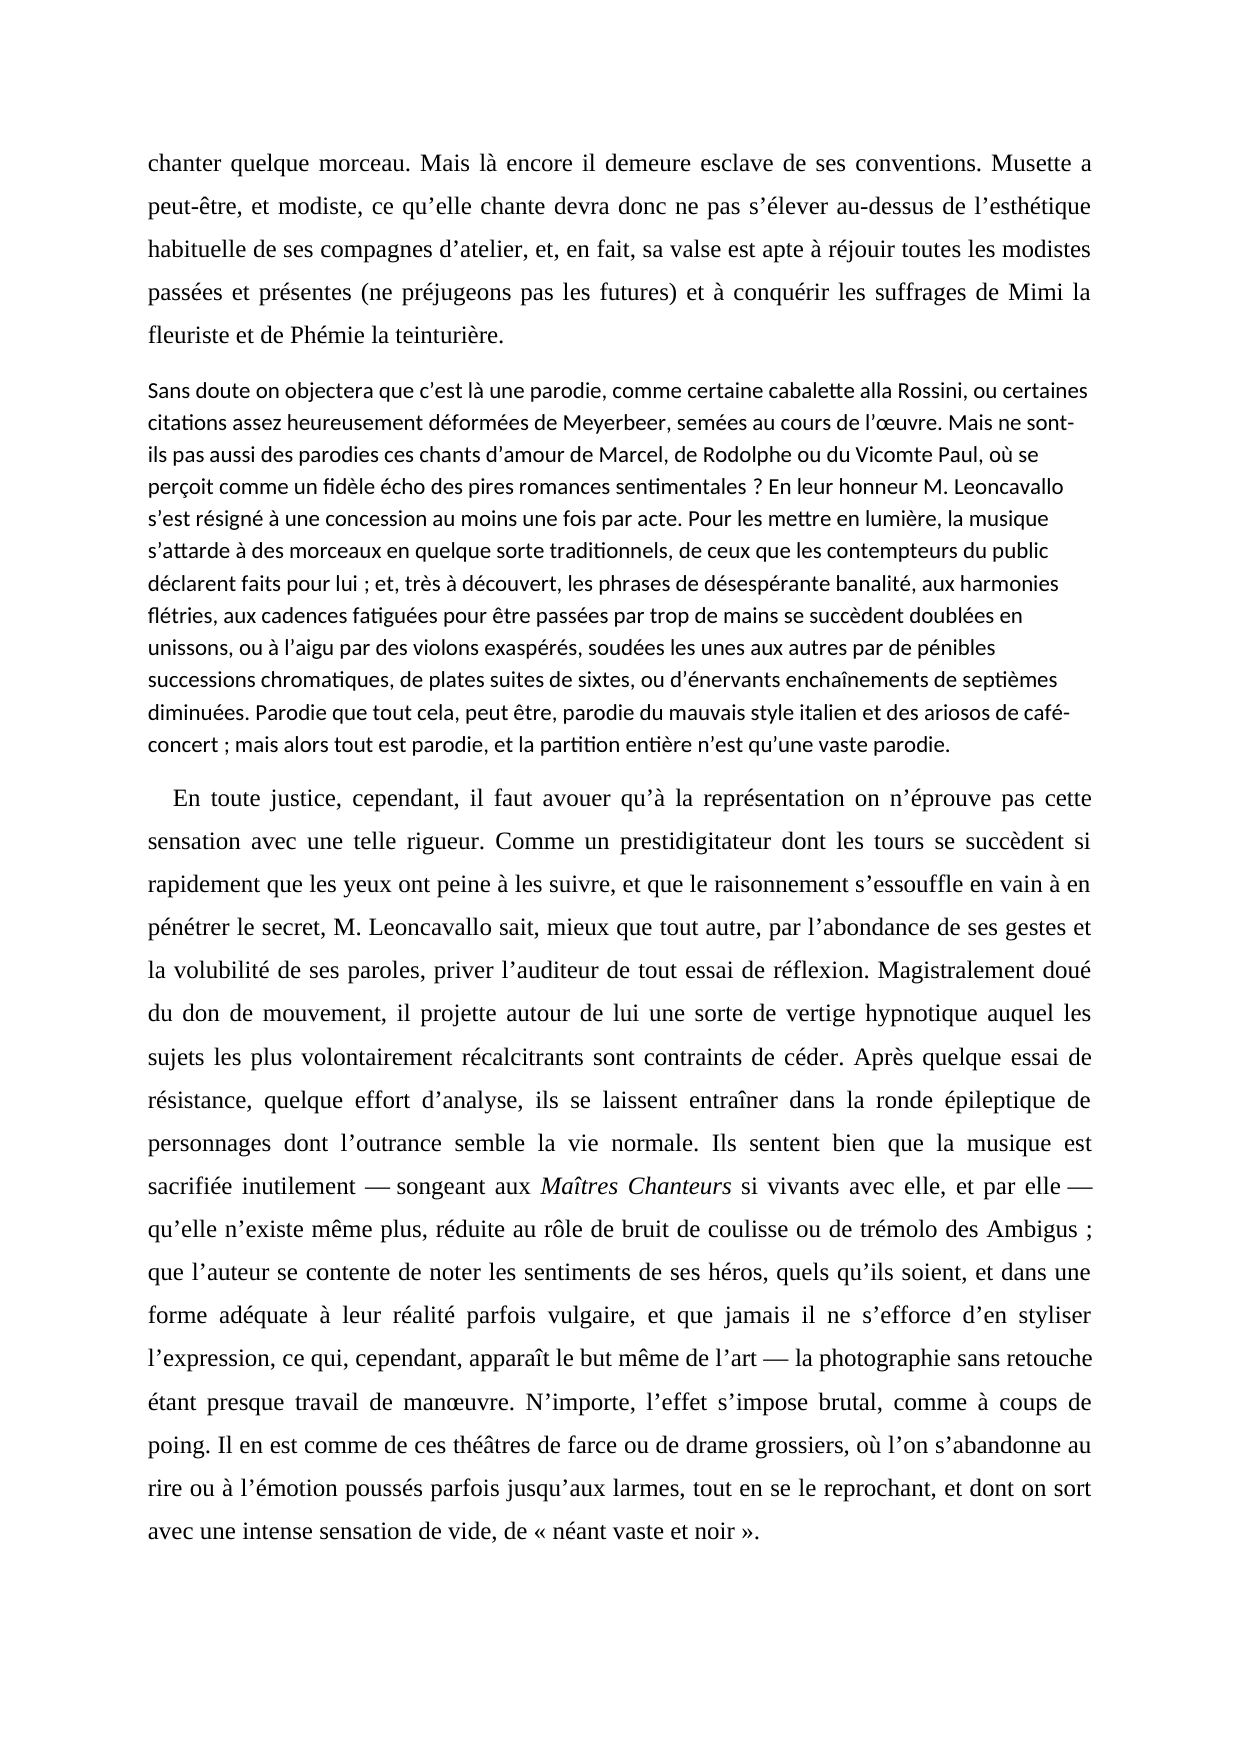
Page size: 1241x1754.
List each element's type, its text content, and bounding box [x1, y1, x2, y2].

text Sans doute on objectera que c’est là une parodie, comme certaine cabalette alla Rossini, ou certaines citations assez heureusement déformées de Meyerbeer, semées au cours de l’œuvre. Mais ne sont-ils pas aussi des parodies ces chants d’amour de Marcel, de Rodolphe ou du Vicomte Paul, où se perçoit comme un fidèle écho des pires romances sentimentales ? En leur honneur M. Leoncavallo s’est résigné à une concession au moins une fois par acte. Pour les mettre en lumière, la musique s’attarde à des morceaux en quelque sorte traditionnels, de ceux que les contempteurs du public déclarent faits pour lui ; et, très à découvert, les phrases de désespérante banalité, aux harmonies flétries, aux cadences fatiguées pour être passées par trop de mains se succèdent doublées en unissons, ou à l’aigu par des violons exaspérés, soudées les unes aux autres par de pénibles successions chromatiques, de plates suites de sixtes, ou d’énervants enchaînements de septièmes diminuées. Parodie que tout cela, peut être, parodie du mauvais style italien et des ariosos de café-concert ; mais alors tout est parodie, et la partition entière n’est qu’une vaste parodie. [148, 376, 1093, 758]
text En toute justice, cependant, il faut avouer qu’à la représentation on n’éprouve pas cette sensation avec une telle rigueur. Comme un prestidigitateur dont les tours se succèdent si rapidement que les yeux ont peine à les suivre, et que le raisonnement s’essouffle en vain à en pénétrer le secret, M. Leoncavallo sait, mieux que tout autre, par l’abondance de ses gestes et la volubilité de ses paroles, priver l’auditeur de tout essai de réflexion. Magistralement doué du don de mouvement, il projette autour de lui une sorte de vertige hypnotique auquel les sujets les plus volontairement récalcitrants sont contraints de céder. Après quelque essai de résistance, quelque effort d’analyse, ils se laissent entraîner dans la ronde épileptique de personnages dont l’outrance semble la vie normale. Ils sentent bien que la musique est sacrifiée inutilement — songeant aux Maîtres Chanteurs si vivants avec elle, et par elle — qu’elle n’existe même plus, réduite au rôle de bruit de coulisse ou de trémolo des Ambigus ; que l’auteur se contente de noter les sentiments de ses héros, quels qu’ils soient, et dans une forme adéquate à leur réalité parfois vulgaire, et que jamais il ne s’efforce d’en styliser l’expression, ce qui, cependant, apparaît le but même de l’art — la photographie sans retouche étant presque travail de manœuvre. N’importe, l’effet s’impose brutal, comme à coups de poing. Il en est comme de ces théâtres de farce ou de drame grossiers, où l’on s’abandonne au rire ou à l’émotion poussés parfois jusqu’aux larmes, tout en se le reprochant, et dont on sort avec une intense sensation de vide, de « néant vaste et noir ». [148, 783, 1093, 1545]
text chanter quelque morceau. Mais là encore il demeure esclave de ses conventions. Musette a peut-être, et modiste, ce qu’elle chante devra donc ne pas s’élever au-dessus de l’esthétique habituelle de ses compagnes d’atelier, et, en fait, sa valse est apte à réjouir toutes les modistes passées et présentes (ne préjugeons pas les futures) et à conquérir les suffrages de Mimi la fleuriste et de Phémie la teinturière. [148, 148, 1093, 349]
